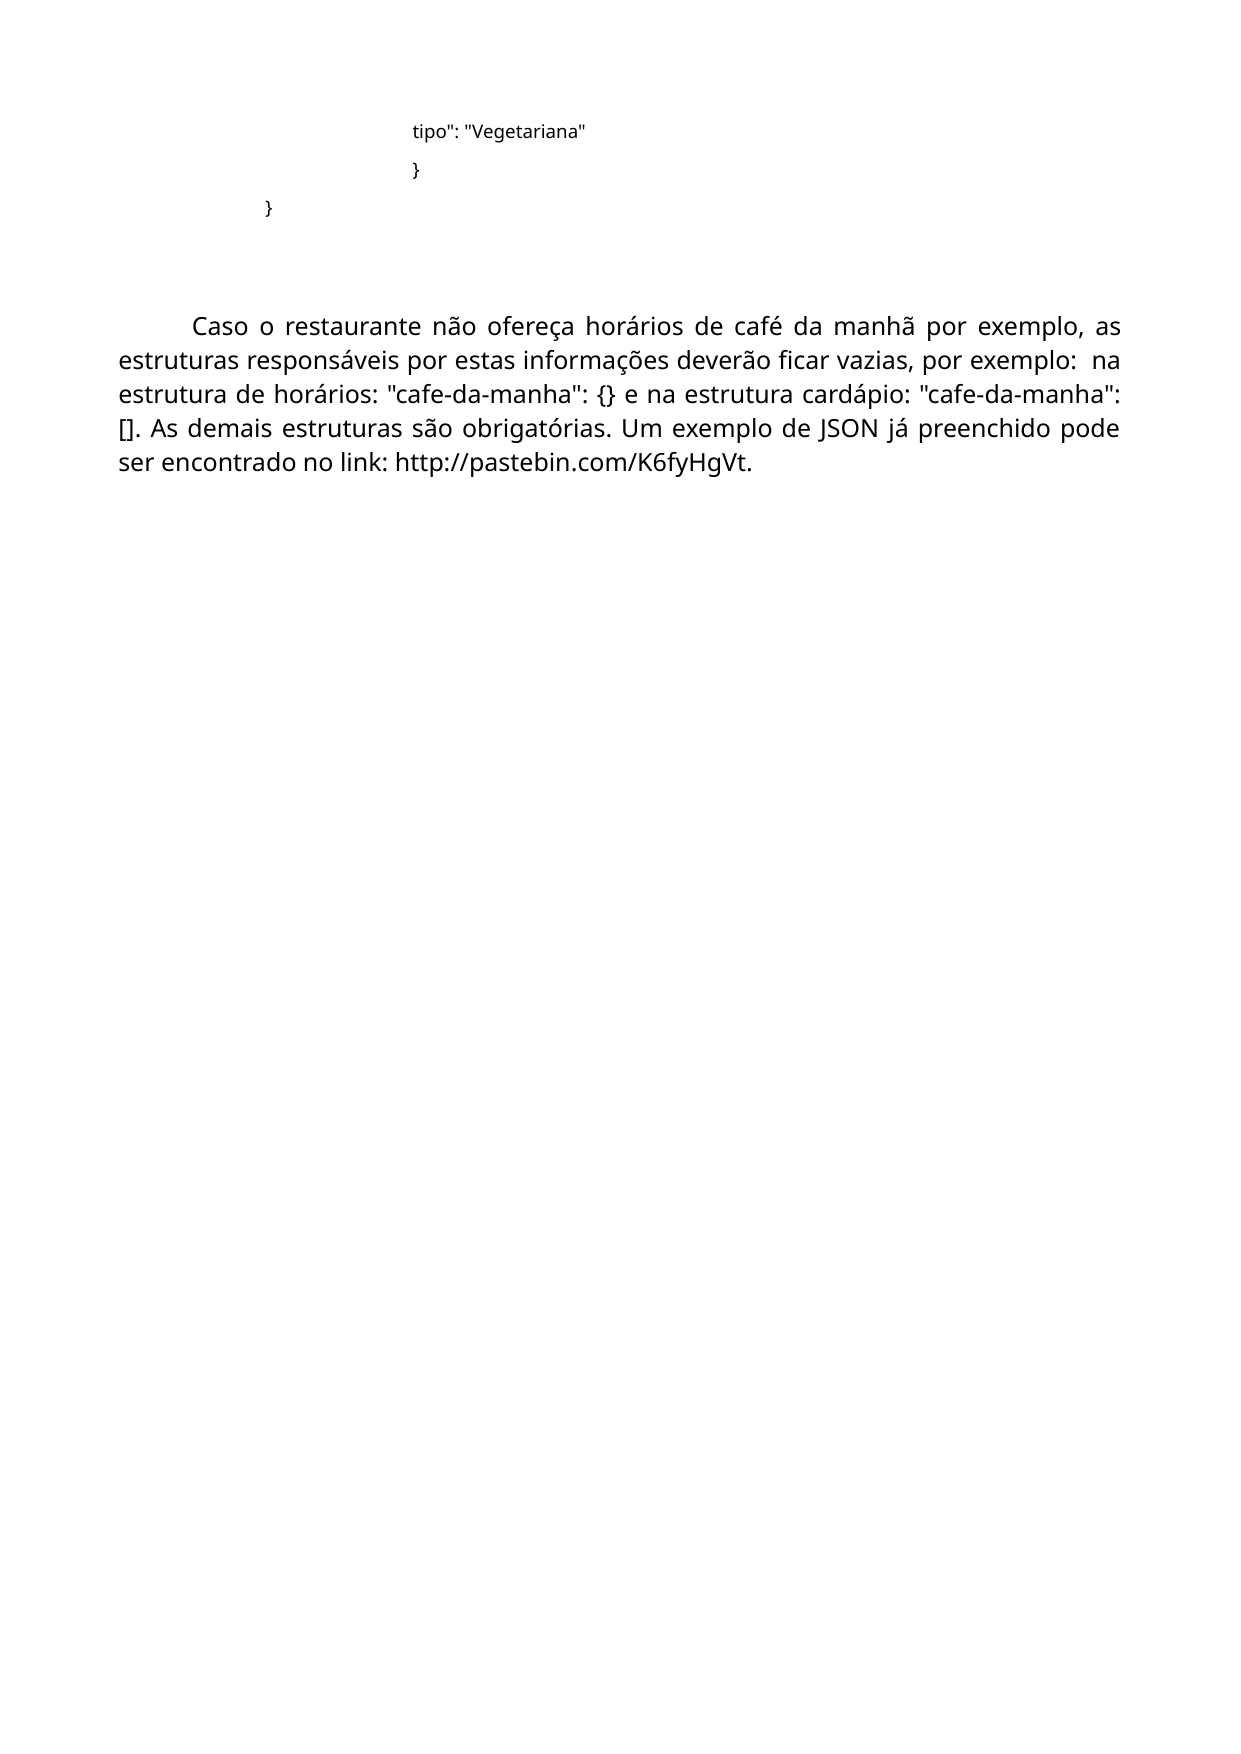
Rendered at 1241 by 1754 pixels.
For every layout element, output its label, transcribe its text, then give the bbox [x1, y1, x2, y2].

text } [118, 194, 1122, 220]
text Caso o restaurante não ofereça horários de café da manhã por exemplo, as estruturas responsáveis por estas informações deverão ficar vazias, por exemplo: na estrutura de horários: "cafe-da-manha": {} e na estrutura cardápio: "cafe-da-manha": []. As demais estruturas são obrigatórias. Um exemplo de JSON já preenchido pode ser encontrado no link: http://pastebin.com/K6fyHgVt. [118, 308, 1122, 478]
text } [118, 156, 1122, 182]
text tipo": "Vegetariana" [118, 118, 1122, 144]
